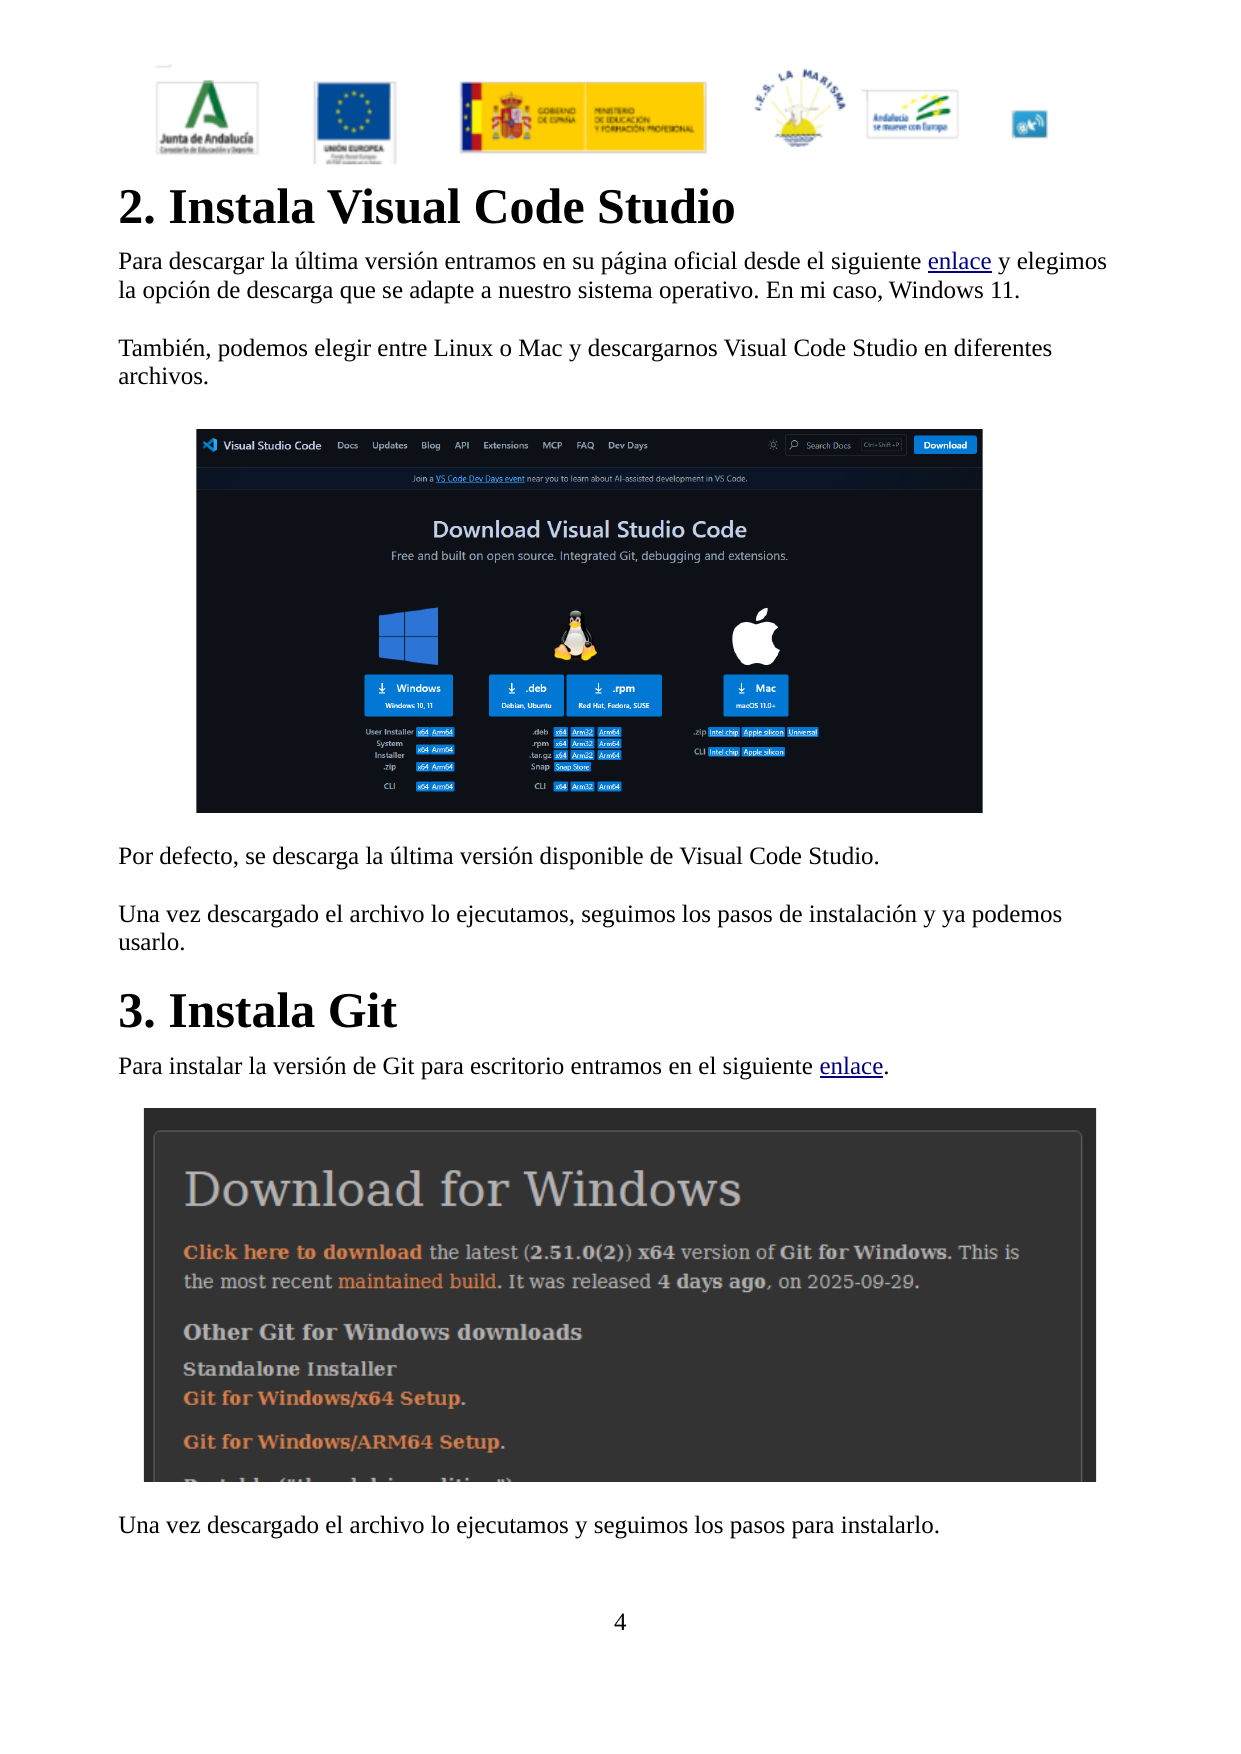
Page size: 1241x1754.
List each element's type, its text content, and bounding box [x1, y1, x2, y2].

text Para descargar la última versión entramos en su página oficial desde el siguiente enlace y elegimos la opción de descarga que se adapte a nuestro sistema operativo. En mi caso, Windows 11. [118, 246, 1122, 304]
text Una vez descargado el archivo lo ejecutamos, seguimos los pasos de instalación y ya podemos usarlo. [118, 899, 1122, 956]
picture [143, 1108, 1097, 1482]
text Para instalar la versión de Git para escritorio entramos en el siguiente enlace. [118, 1051, 1122, 1080]
picture [196, 429, 983, 813]
subtitle 3. Instala Git [118, 981, 1122, 1039]
text Una vez descargado el archivo lo ejecutamos y seguimos los pasos para instalarlo. [118, 1510, 1122, 1539]
picture [153, 50, 1056, 166]
text Por defecto, se descarga la última versión disponible de Visual Code Studio. [118, 841, 1122, 870]
text También, podemos elegir entre Linux o Mac y descargarnos Visual Code Studio en diferentes archivos. [118, 333, 1122, 390]
subtitle 2. Instala Visual Code Studio [118, 176, 1122, 234]
